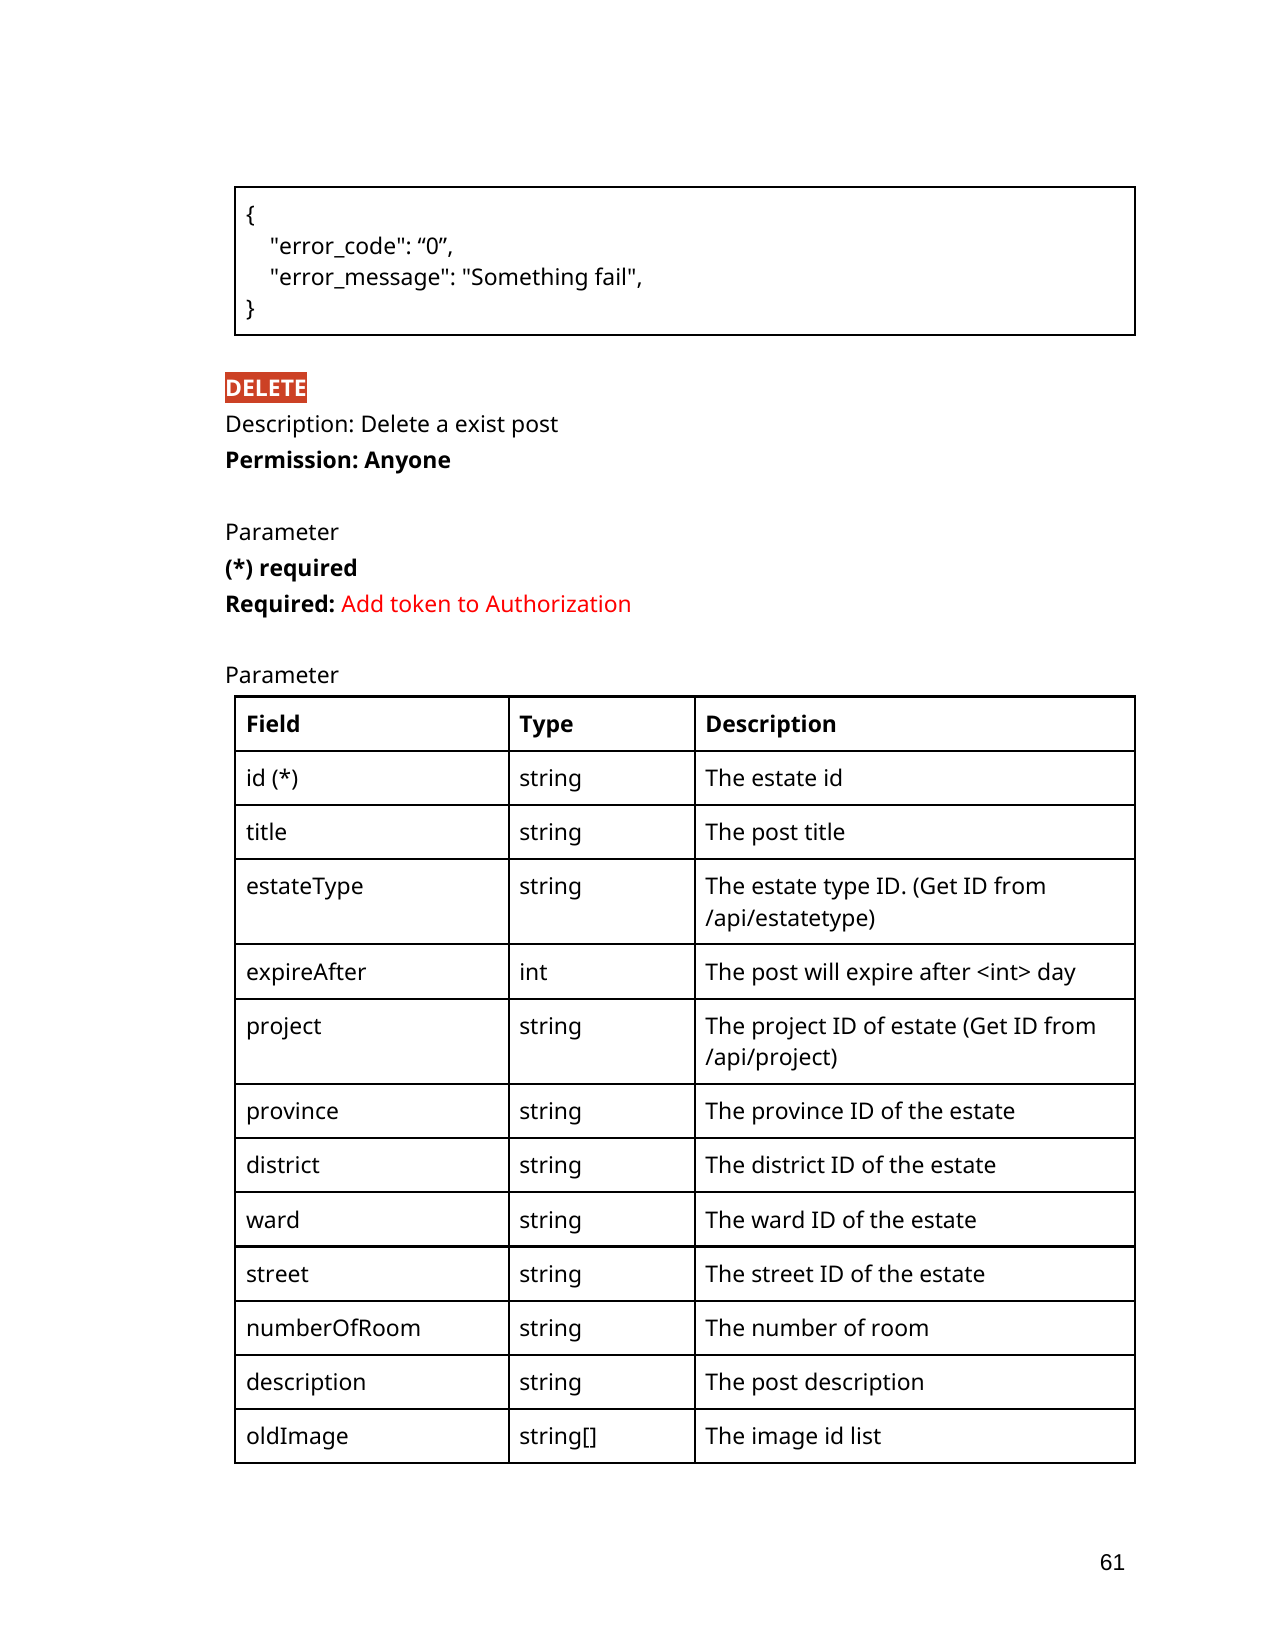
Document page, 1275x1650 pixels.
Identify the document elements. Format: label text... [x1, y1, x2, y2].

text Permission: Anyone [225, 444, 1125, 475]
table_cell string [510, 1139, 694, 1191]
text (*) required [225, 552, 1125, 583]
table_cell ward [236, 1193, 508, 1245]
table_header { "error_code": “0”, "error_message": "Something fail", } [236, 188, 1134, 334]
table_cell The street ID of the estate [696, 1248, 1134, 1299]
table_cell district [236, 1139, 508, 1191]
table_cell numberOfRoom [236, 1302, 508, 1354]
table_cell id (*) [236, 752, 508, 804]
table_cell The post description [696, 1356, 1134, 1408]
table_cell string[] [510, 1410, 694, 1462]
table_header Description [696, 698, 1134, 749]
table_cell The ward ID of the estate [696, 1193, 1134, 1245]
table_cell The post will expire after <int> day [696, 945, 1134, 997]
table_cell string [510, 1302, 694, 1354]
table_cell int [510, 945, 694, 997]
table_cell The estate type ID. (Get ID from /api/estatetype) [696, 860, 1134, 943]
table_cell title [236, 806, 508, 858]
table_cell The number of room [696, 1302, 1134, 1354]
table_header Field [236, 698, 508, 749]
table_cell street [236, 1248, 508, 1299]
table_cell description [236, 1356, 508, 1408]
text Description: Delete a exist post [225, 408, 1125, 439]
table_header Type [510, 698, 694, 749]
table_cell string [510, 806, 694, 858]
table_cell string [510, 1193, 694, 1245]
text Parameter [225, 659, 1125, 691]
table_cell project [236, 1000, 508, 1083]
table_cell string [510, 1248, 694, 1299]
text Parameter [225, 516, 1125, 547]
table_cell string [510, 1356, 694, 1408]
table_cell string [510, 860, 694, 943]
table_cell The project ID of estate (Get ID from /api/project) [696, 1000, 1134, 1083]
table_cell province [236, 1085, 508, 1137]
text Required: Add token to Authorization [225, 587, 1125, 619]
table_cell The post title [696, 806, 1134, 858]
table_cell string [510, 752, 694, 804]
table_cell estateType [236, 860, 508, 943]
table_cell The district ID of the estate [696, 1139, 1134, 1191]
table_cell The estate id [696, 752, 1134, 804]
table_cell string [510, 1085, 694, 1137]
table_cell string [510, 1000, 694, 1083]
table_cell The image id list [696, 1410, 1134, 1462]
table_cell The province ID of the estate [696, 1085, 1134, 1137]
text DELETE [225, 372, 1125, 403]
table_cell expireAfter [236, 945, 508, 997]
table_cell oldImage [236, 1410, 508, 1462]
